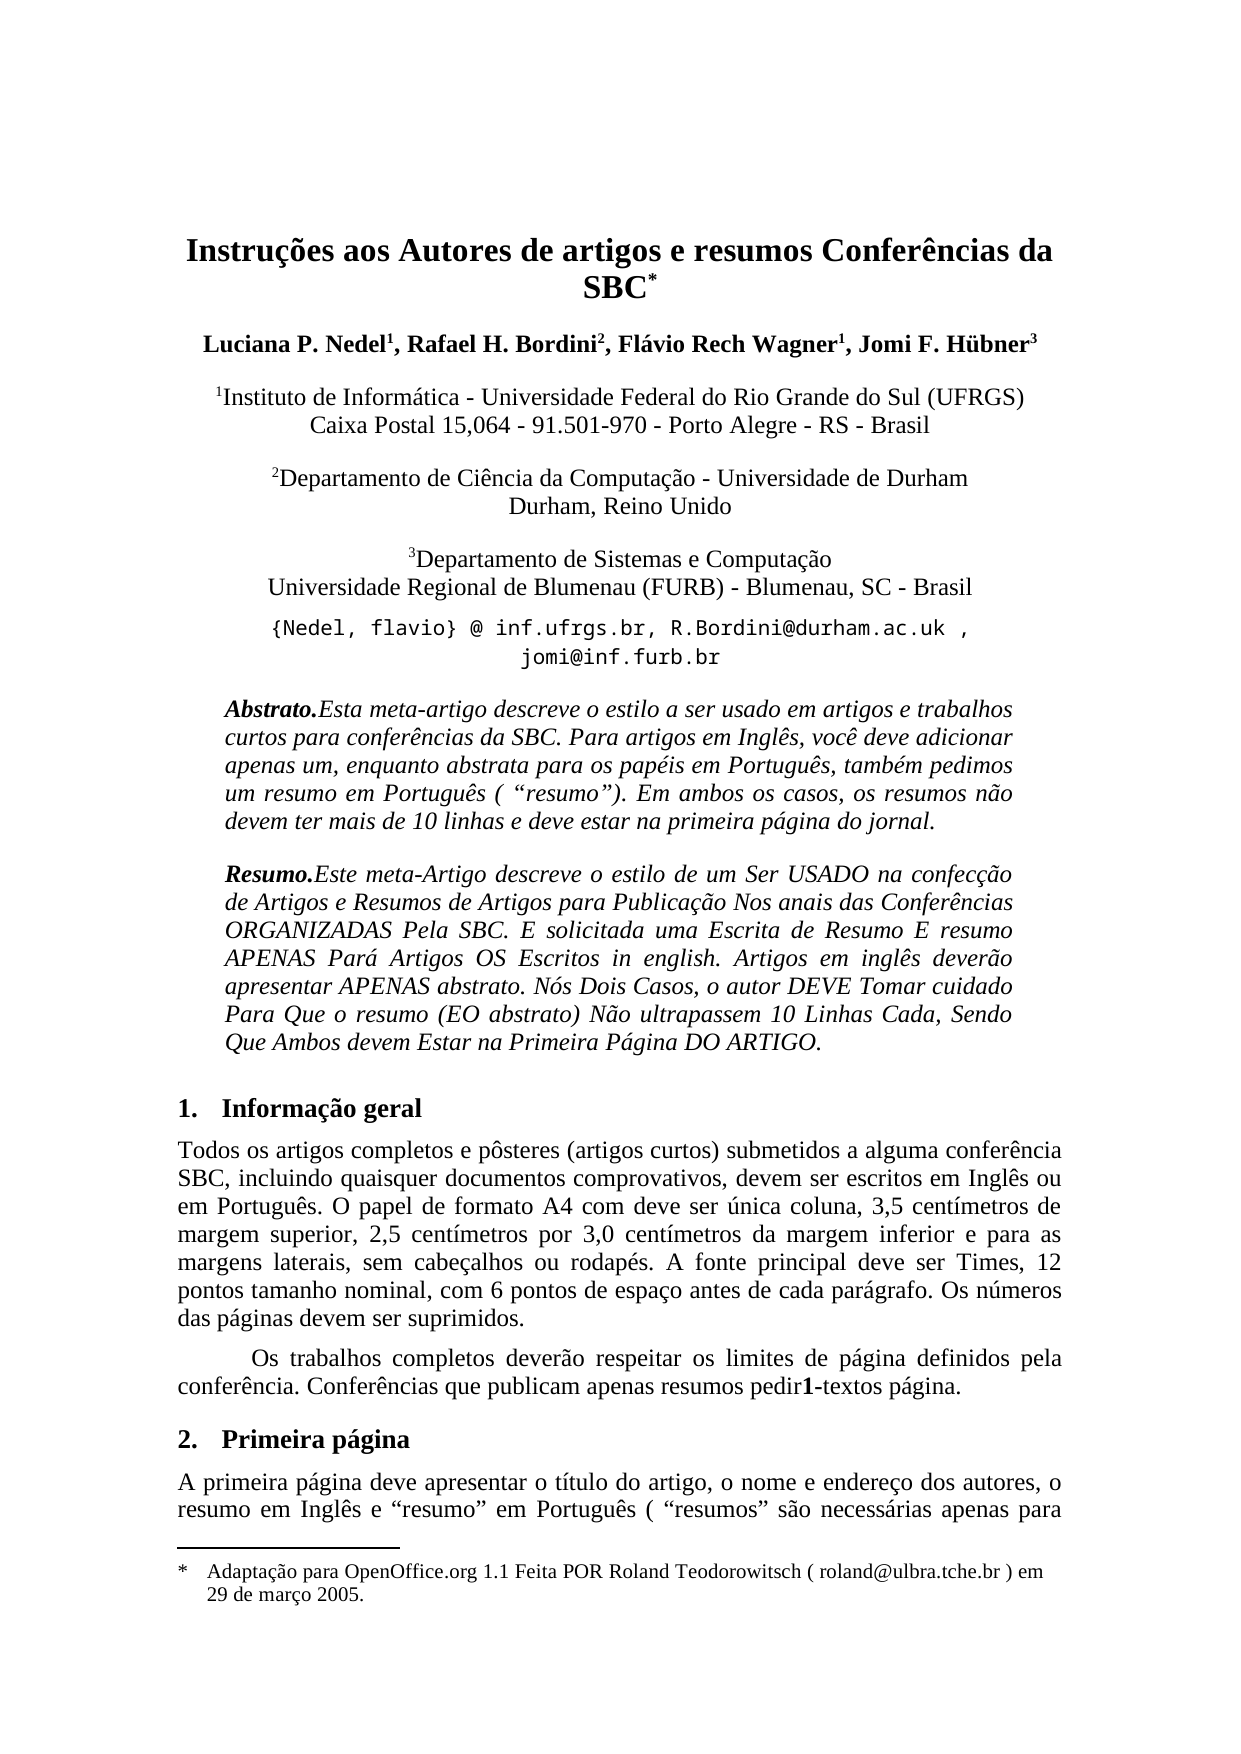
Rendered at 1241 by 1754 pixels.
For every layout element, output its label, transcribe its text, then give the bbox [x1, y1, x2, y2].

text Luciana P. Nedel1, Rafael H. Bordini2, Flávio Rech Wagner1, Jomi F. Hübner3 [177, 330, 1063, 358]
text Durham, Reino Unido [177, 492, 1063, 520]
title Primeira página [177, 1425, 1063, 1455]
text {Nedel, flavio} @ inf.ufrgs.br, R.Bordini@durham.ac.uk , jomi@inf.furb.br [177, 613, 1063, 670]
text Todos os artigos completos e pôsteres (artigos curtos) submetidos a alguma conferência SBC, incluindo quaisquer documentos comprovativos, devem ser escritos em Inglês ou em Português. O papel de formato A4 com deve ser única coluna, 3,5 centímetros de margem superior, 2,5 centímetros por 3,0 centímetros da margem inferior e para as margens laterais, sem cabeçalhos ou rodapés. A fonte principal deve ser Times, 12 pontos tamanho nominal, com 6 pontos de espaço antes de cada parágrafo. Os números das páginas devem ser suprimidos. [177, 1136, 1063, 1332]
text Universidade Regional de Blumenau (FURB) - Blumenau, SC - Brasil [177, 573, 1063, 601]
text Abstrato.Esta meta-artigo descreve o estilo a ser usado em artigos e trabalhos curtos para conferências da SBC. Para artigos em Inglês, você deve adicionar apenas um, enquanto abstrata para os papéis em Português, também pedimos um resumo em Português ( “resumo”). Em ambos os casos, os resumos não devem ter mais de 10 linhas e deve estar na primeira página do jornal. [224, 695, 1016, 835]
text 2Departamento de Ciência da Computação - Universidade de Durham [177, 464, 1063, 492]
text Adaptação para OpenOffice.org 1.1 Feita POR Roland Teodorowitsch ( roland@ulbra.tche.br ) em 29 de março 2005. [177, 1560, 1063, 1606]
text 3Departamento de Sistemas e Computação [177, 545, 1063, 573]
text A primeira página deve apresentar o título do artigo, o nome e endereço dos autores, o resumo em Inglês e “resumo” em Português ( “resumos” são necessárias apenas para [177, 1467, 1063, 1523]
text Os trabalhos completos deverão respeitar os limites de página definidos pela conferência. Conferências que publicam apenas resumos pedir1-textos página. [177, 1344, 1063, 1400]
text Resumo.Este meta-Artigo descreve o estilo de um Ser USADO na confecção de Artigos e Resumos de Artigos para Publicação Nos anais das Conferências ORGANIZADAS Pela SBC. E solicitada uma Escrita de Resumo E resumo APENAS Pará Artigos OS Escritos in english. Artigos em inglês deverão apresentar APENAS abstrato. Nós Dois Casos, o autor DEVE Tomar cuidado Para Que o resumo (EO abstrato) Não ultrapassem 10 Linhas Cada, Sendo Que Ambos devem Estar na Primeira Página DO ARTIGO. [224, 860, 1016, 1056]
title Informação geral [177, 1093, 1063, 1123]
text 1Instituto de Informática - Universidade Federal do Rio Grande do Sul (UFRGS) [177, 383, 1063, 411]
text Caixa Postal 15,064 - 91.501-970 - Porto Alegre - RS - Brasil [177, 411, 1063, 439]
title Instruções aos Autores de artigos e resumos Conferências da SBC [177, 231, 1063, 305]
